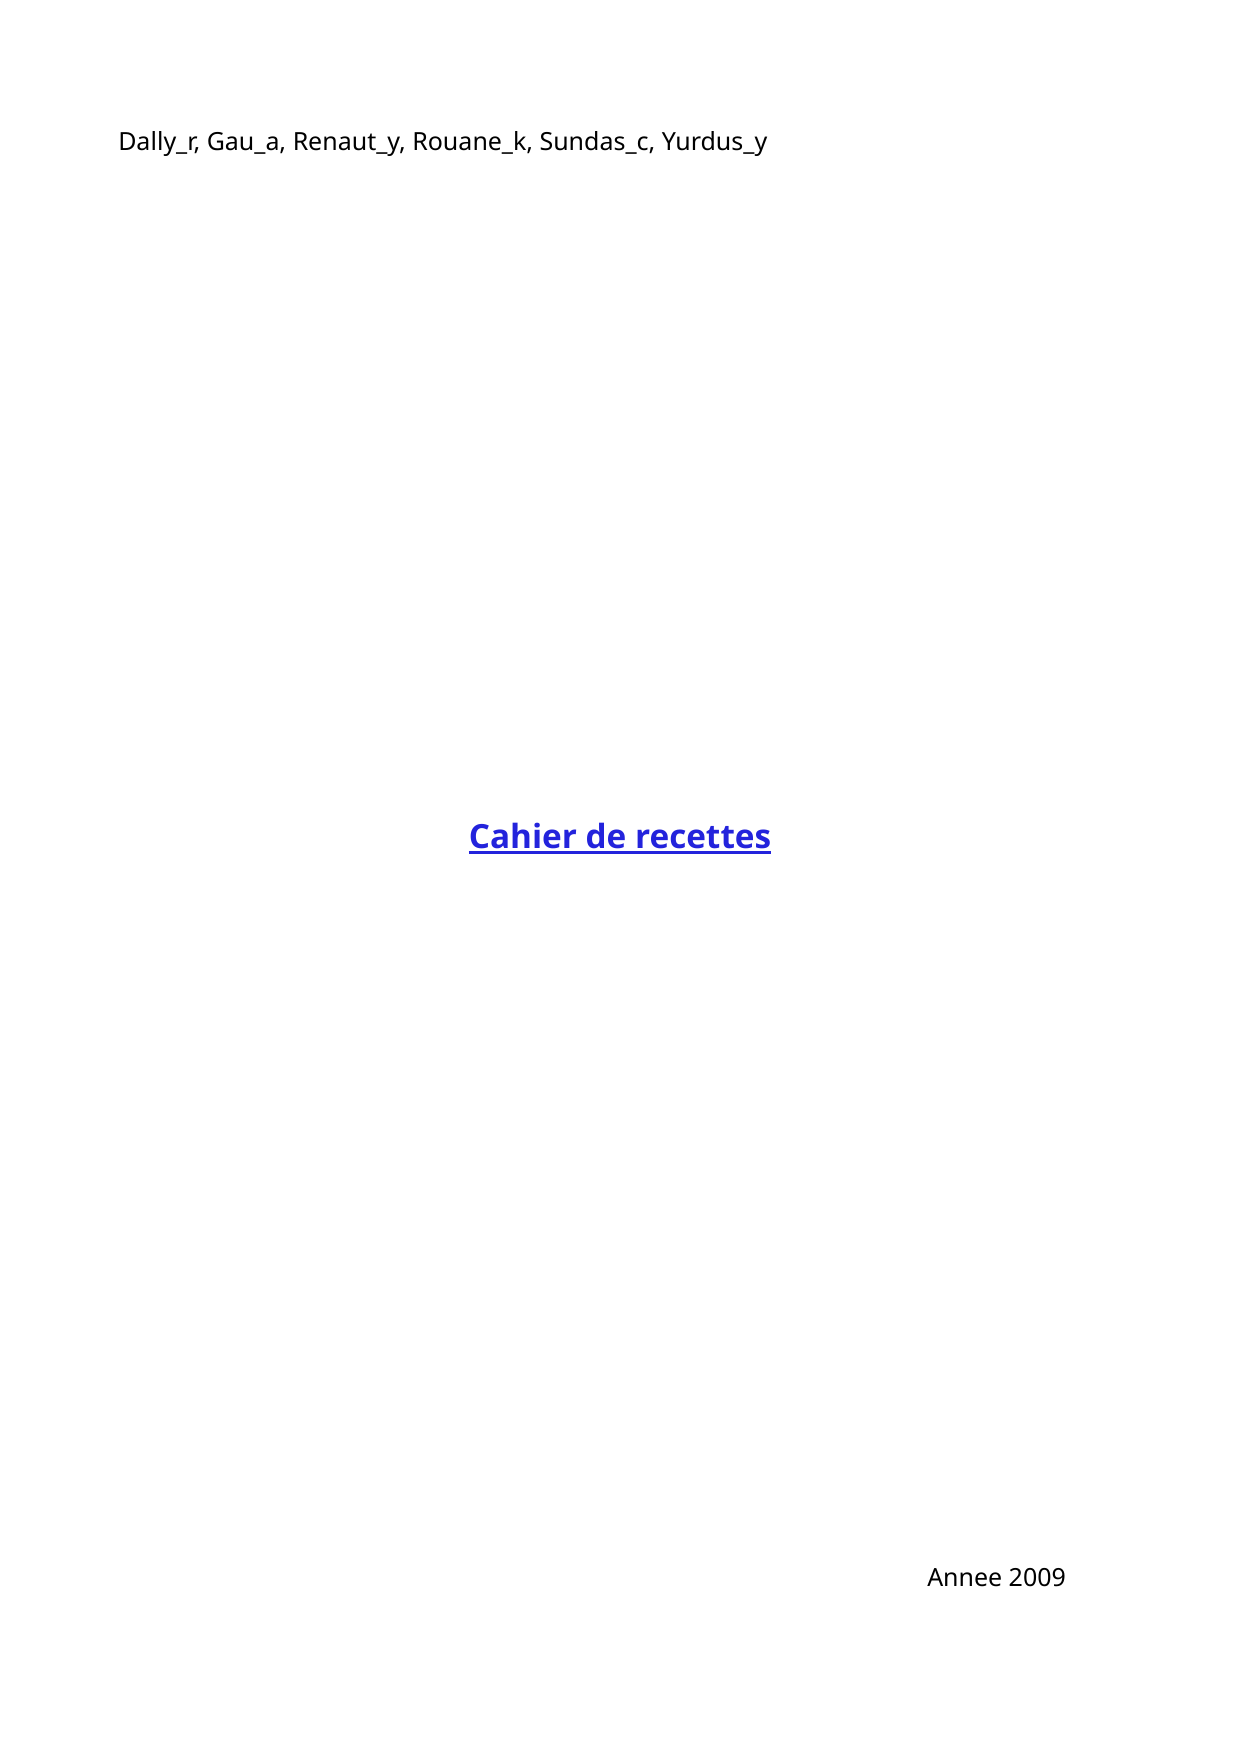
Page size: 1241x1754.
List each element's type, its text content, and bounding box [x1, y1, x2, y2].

text Annee 2009 [118, 1559, 1122, 1593]
text Cahier de recettes [118, 813, 1122, 858]
text Dally_r, Gau_a, Renaut_y, Rouane_k, Sundas_c, Yurdus_y [118, 124, 1122, 158]
